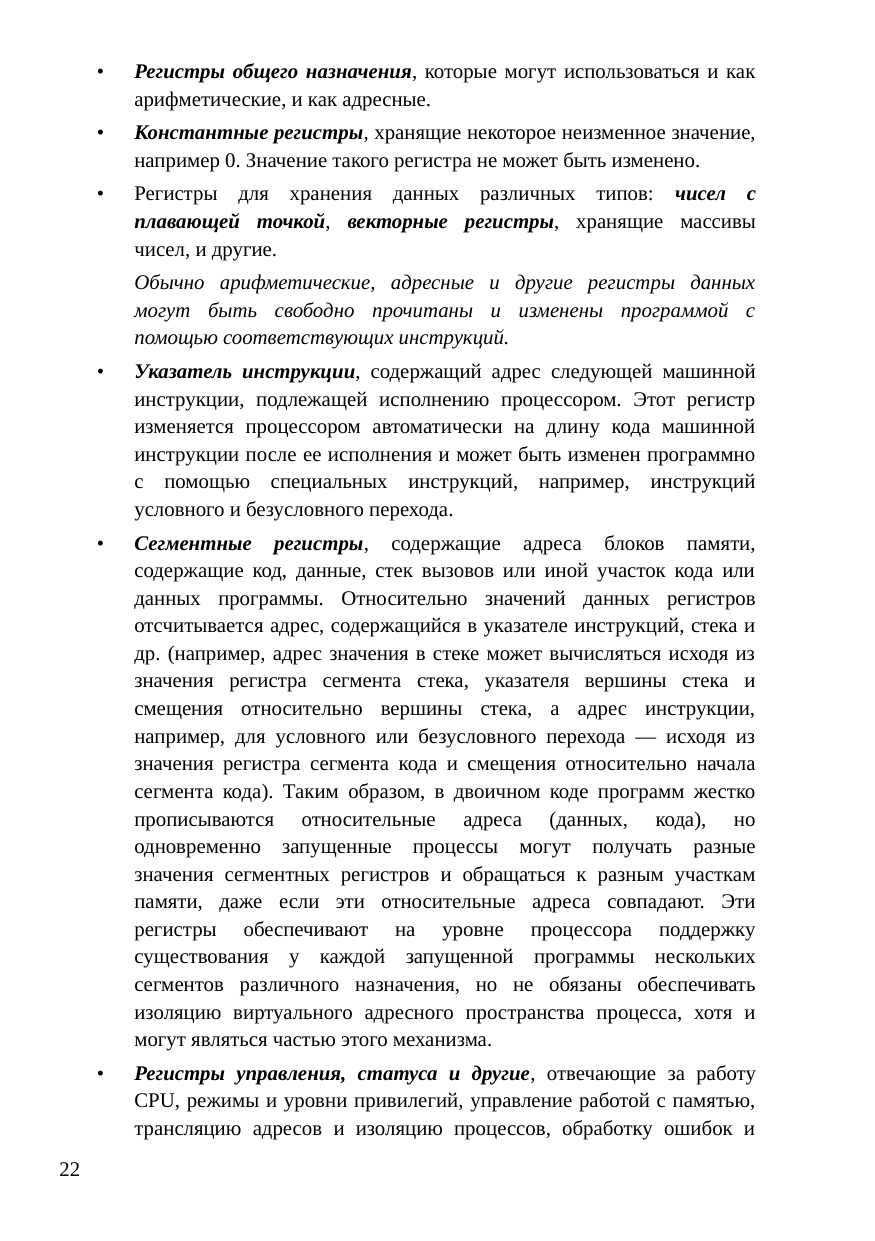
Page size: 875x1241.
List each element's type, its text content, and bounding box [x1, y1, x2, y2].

list Обычно арифметические, адресные и другие регистры данных могут быть свободно прочитаны и изменены программой с помощью соответствующих инструкций. [97, 270, 756, 349]
list Сегментные регистры, содержащие адреса блоков памяти, содержащие код, данные, стек вызовов или иной участок кода или данных программы. Относительно значений данных регистров отсчитывается адрес, содержащийся в указателе инструкций, стека и др. (например, адрес значения в стеке может вычисляться исходя из значения регистра сегмента стека, указателя вершины стека и смещения относительно вершины стека, а адрес инструкции, например, для условного или безусловного перехода — исходя из значения регистра сегмента кода и смещения относительно начала сегмента кода). Таким образом, в двоичном коде программ жестко прописываются относительные адреса (данных, кода), но одновременно запущенные процессы могут получать разные значения сегментных регистров и обращаться к разным участкам памяти, даже если эти относительные адреса совпадают. Эти регистры обеспечивают на уровне процессора поддержку существования у каждой запущенной программы нескольких сегментов различного назначения, но не обязаны обеспечивать изоляцию виртуального адресного пространства процесса, хотя и могут являться частью этого механизма. [97, 530, 756, 1051]
list Указатель инструкции, содержащий адрес следующей машинной инструкции, подлежащей исполнению процессором. Этот регистр изменяется процессором автоматически на длину кода машинной инструкции после ее исполнения и может быть изменен программно с помощью специальных инструкций, например, инструкций условного и безусловного перехода. [97, 359, 756, 521]
list Регистры общего назначения, которые могут использоваться и как арифметические, и как адресные. [97, 59, 756, 111]
list Константные регистры, хранящие некоторое неизменное значение, например 0. Значение такого регистра не может быть изменено. [97, 120, 756, 172]
list Регистры для хранения данных различных типов: чисел с плавающей точкой, векторные регистры, хранящие массивы чисел, и другие. [97, 181, 756, 261]
list Регистры управления, статуса и другие, отвечающие за работу CPU, режимы и уровни привилегий, управление работой с памятью, трансляцию адресов и изоляцию процессов, обработку ошибок и [97, 1061, 756, 1140]
